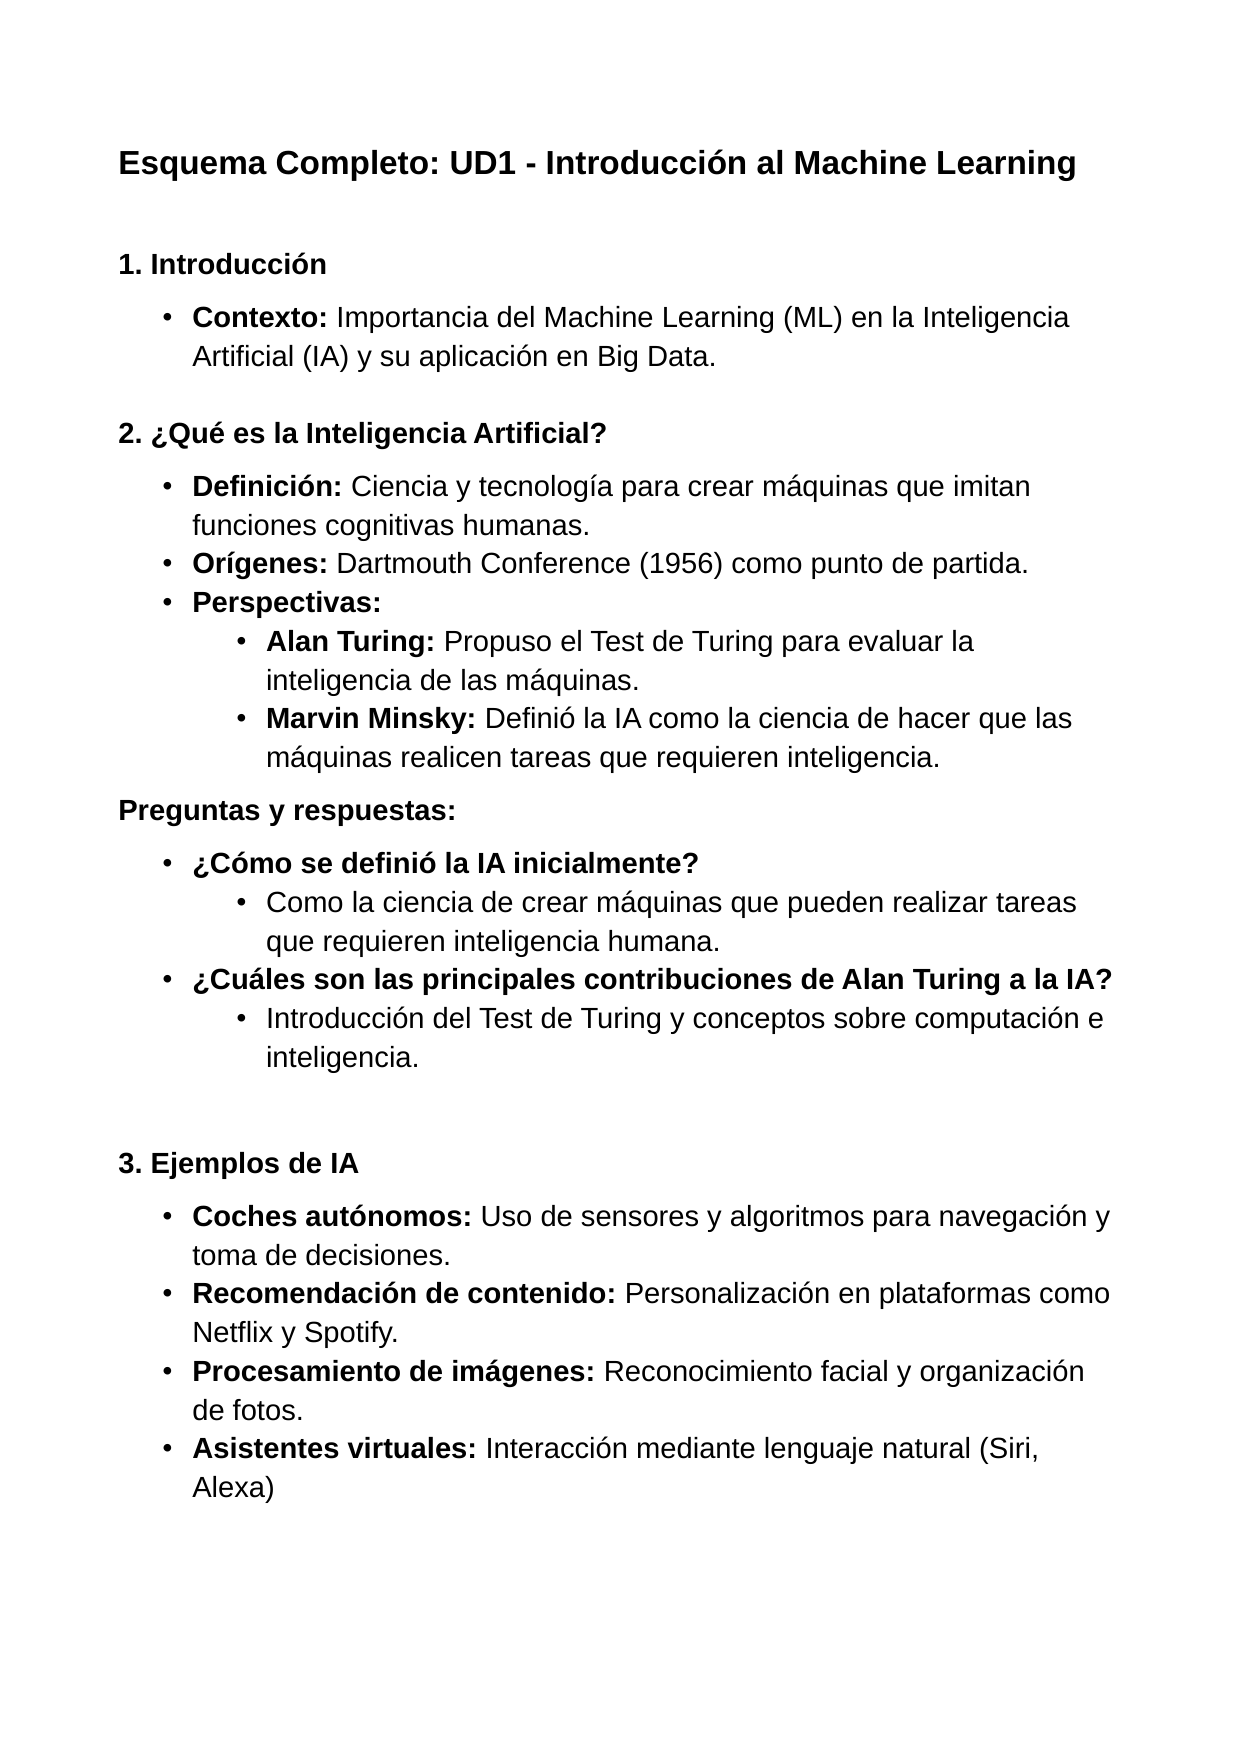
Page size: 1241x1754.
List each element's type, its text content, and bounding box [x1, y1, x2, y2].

list Marvin Minsky: Definió la IA como la ciencia de hacer que las máquinas realicen tareas que requieren inteligencia. [236, 701, 1122, 774]
list Procesamiento de imágenes: Reconocimiento facial y organización de fotos. [162, 1354, 1122, 1426]
list Definición: Ciencia y tecnología para crear máquinas que imitan funciones cognitivas humanas. [162, 469, 1122, 542]
subtitle Preguntas y respuestas: [118, 793, 1122, 827]
list Recomendación de contenido: Personalización en plataformas como Netflix y Spotify. [162, 1277, 1122, 1349]
list Perspectivas: [162, 585, 1122, 619]
list Orígenes: Dartmouth Conference (1956) como punto de partida. [162, 547, 1122, 580]
subtitle Esquema Completo: UD1 - Introducción al Machine Learning [118, 143, 1122, 182]
subtitle 3. Ejemplos de IA [118, 1146, 1122, 1180]
list Asistentes virtuales: Interacción mediante lenguaje natural (Siri, Alexa) [162, 1431, 1122, 1503]
list Contexto: Importancia del Machine Learning (ML) en la Inteligencia Artificial (IA) y su aplicación en Big Data. [162, 300, 1122, 373]
list ¿Cuáles son las principales contribuciones de Alan Turing a la IA? [162, 962, 1122, 996]
list Introducción del Test de Turing y conceptos sobre computación e inteligencia. [236, 1001, 1122, 1073]
subtitle 1. Introducción [118, 247, 1122, 281]
list Como la ciencia de crear máquinas que pueden realizar tareas que requieren inteligencia humana. [236, 885, 1122, 957]
list Alan Turing: Propuso el Test de Turing para evaluar la inteligencia de las máquinas. [236, 624, 1122, 696]
subtitle 2. ¿Qué es la Inteligencia Artificial? [118, 416, 1122, 450]
list Coches autónomos: Uso de sensores y algoritmos para navegación y toma de decisiones. [162, 1199, 1122, 1272]
list ¿Cómo se definió la IA inicialmente? [162, 846, 1122, 880]
